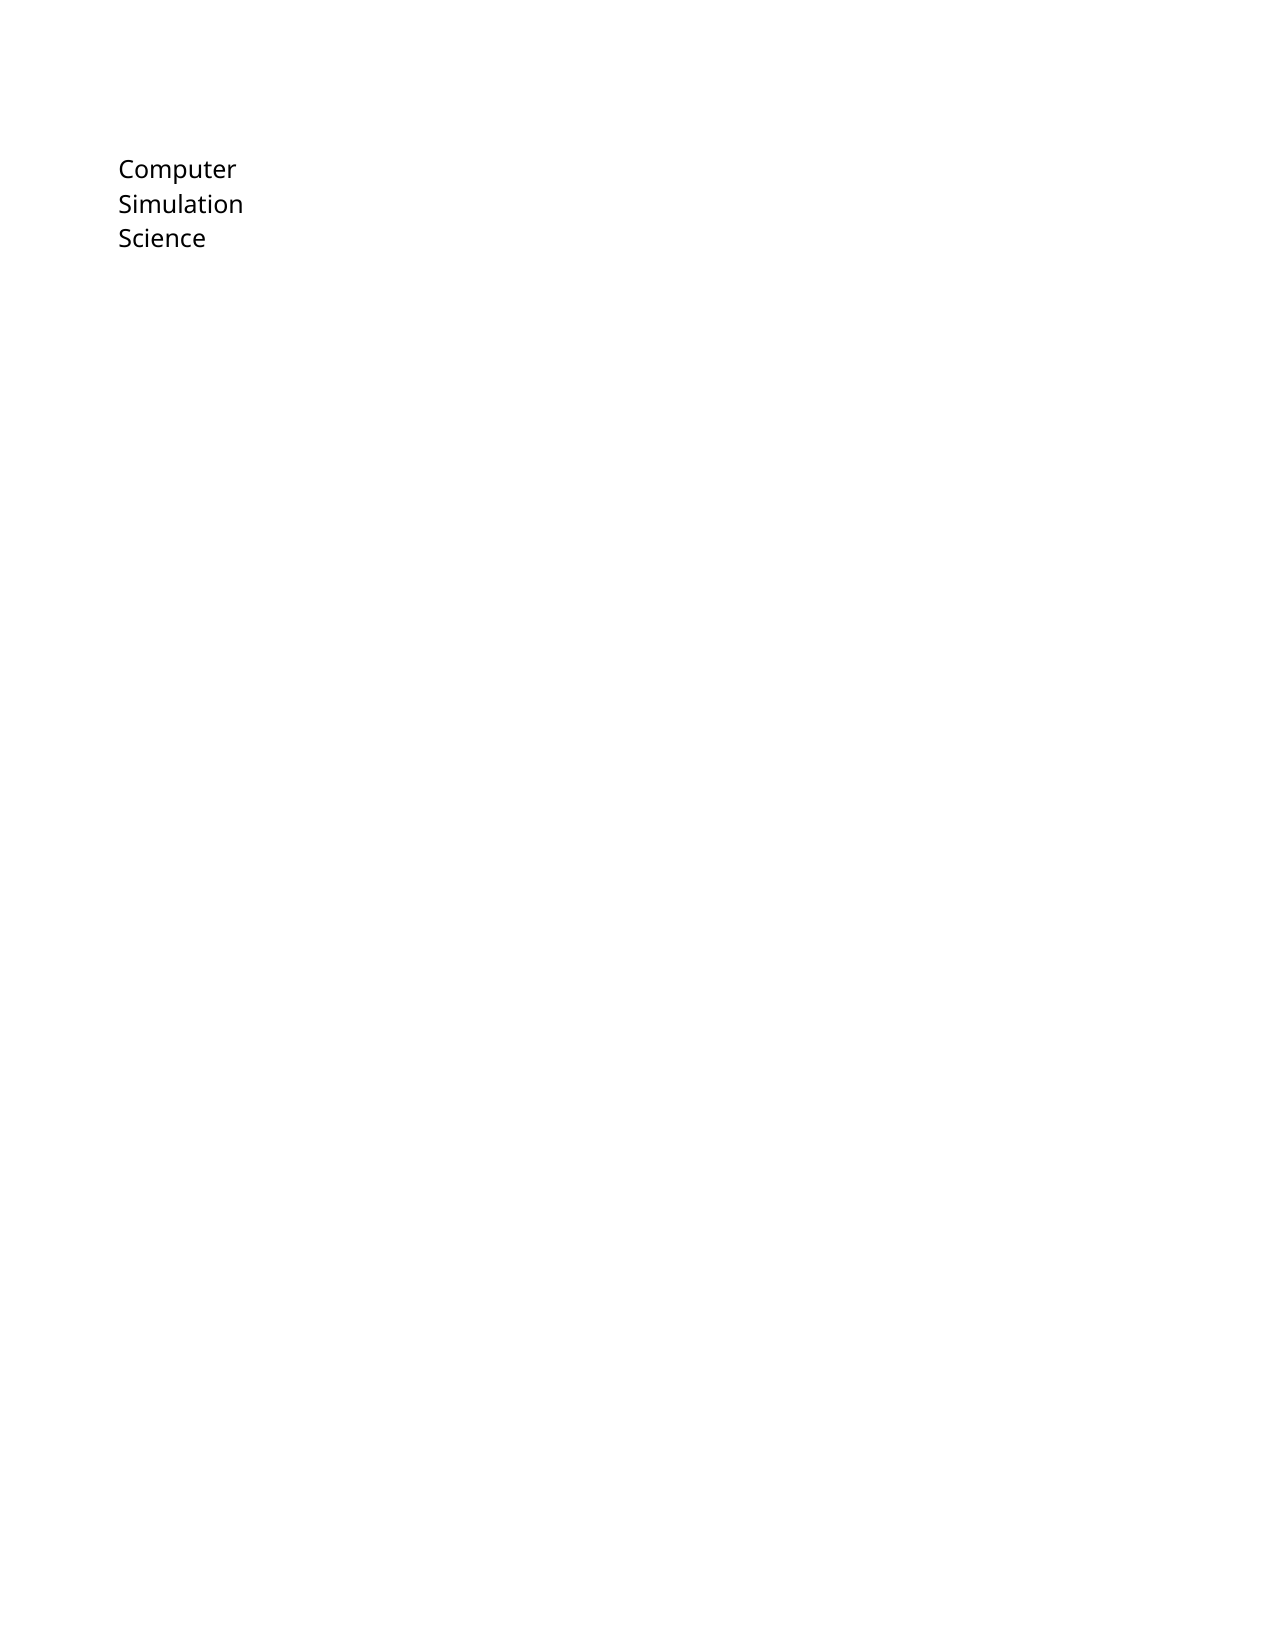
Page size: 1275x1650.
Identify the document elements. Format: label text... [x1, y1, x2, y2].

text Simulation [118, 186, 1157, 220]
text Computer [118, 152, 1157, 186]
text Science [118, 220, 1157, 254]
